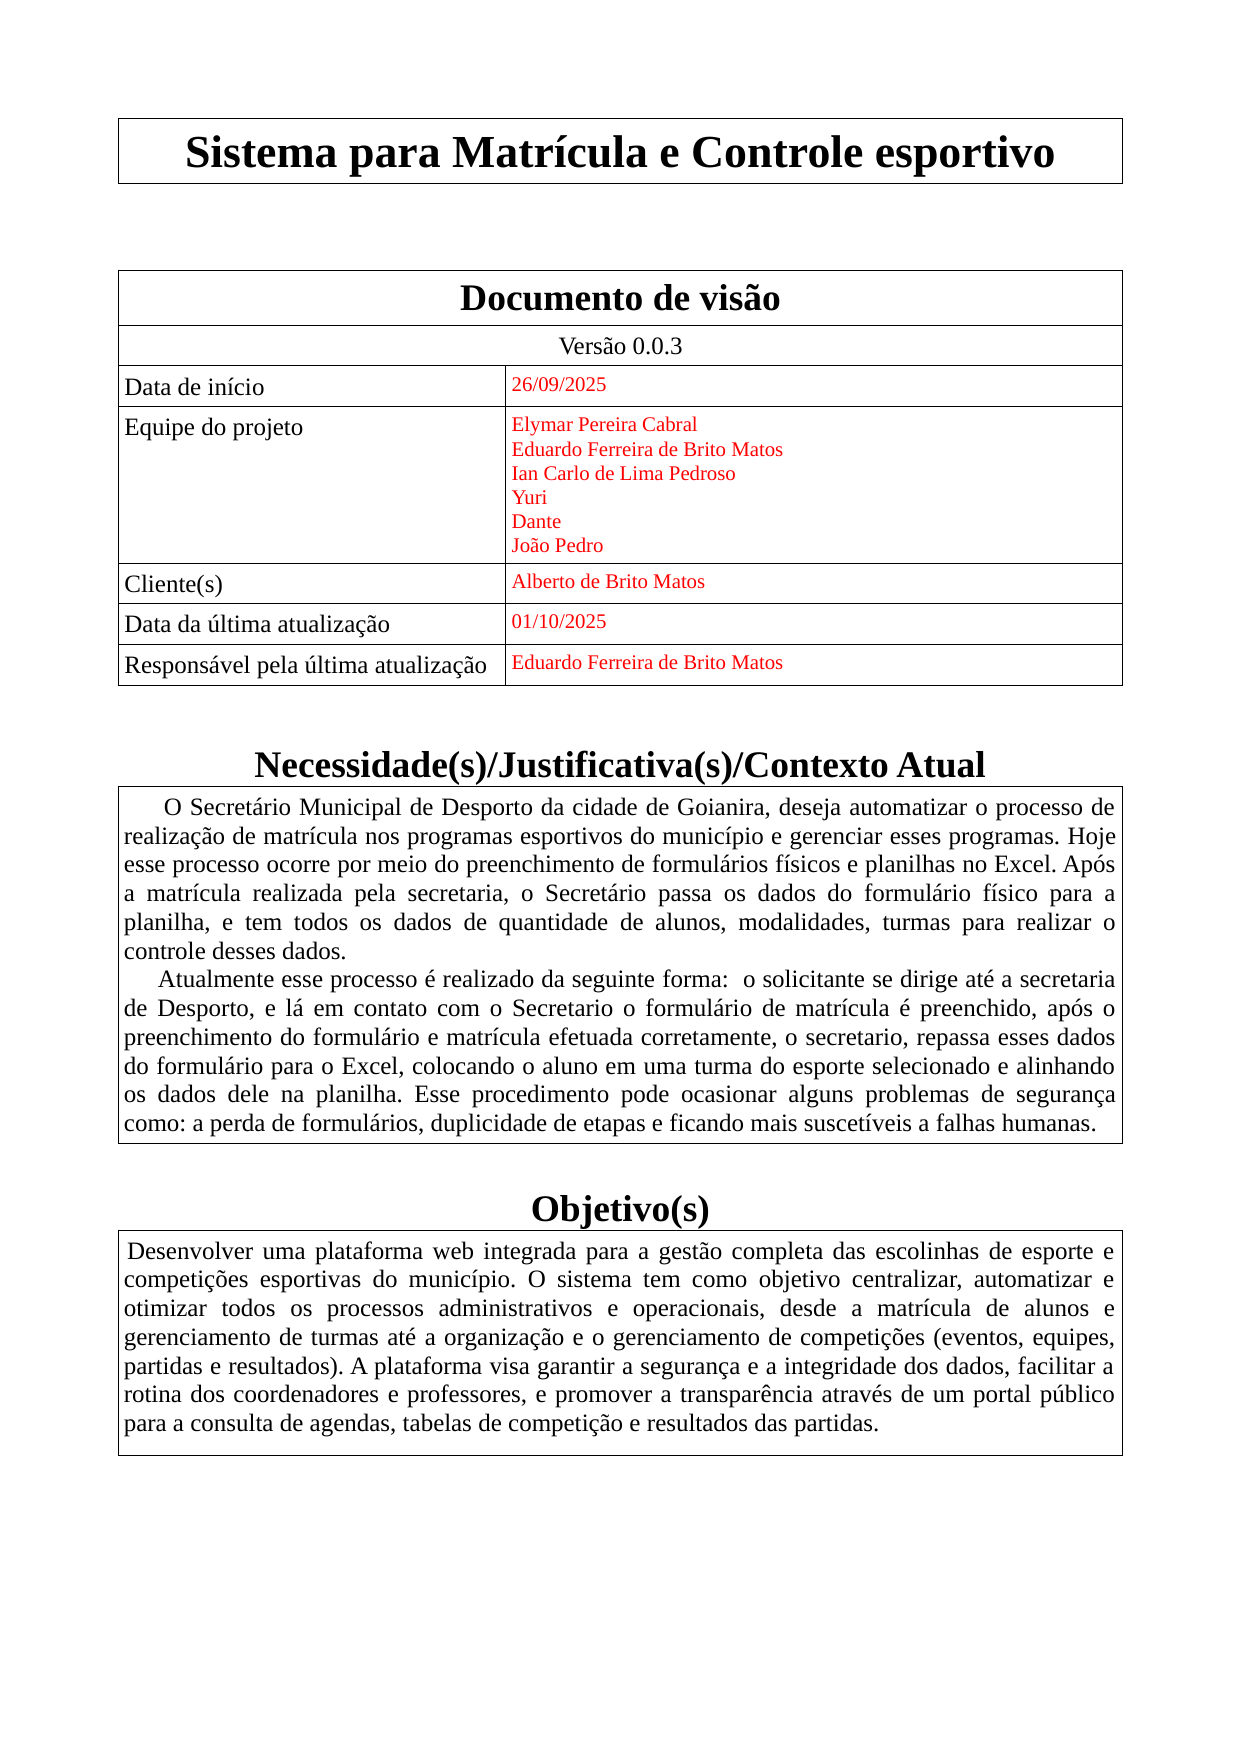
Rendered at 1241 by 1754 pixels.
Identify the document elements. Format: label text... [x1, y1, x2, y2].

table_cell Equipe do projeto [119, 407, 505, 562]
table_cell 01/10/2025 [506, 604, 1122, 644]
table_cell 26/09/2025 [506, 366, 1122, 406]
table_header O Secretário Municipal de Desporto da cidade de Goianira, deseja automatizar o processo de realização de matrícula nos programas esportivos do município e gerenciar esses programas. Hoje esse processo ocorre por meio do preenchimento de formulários físicos e planilhas no Excel. Após a matrícula realizada pela secretaria, o Secretário passa os dados do formulário físico para a planilha, e tem todos os dados de quantidade de alunos, modalidades, turmas para realizar o controle desses dados. Atualmente esse processo é realizado da seguinte forma: o solicitante se dirige até a secretaria de Desporto, e lá em contato com o Secretario o formulário de matrícula é preenchido, após o preenchimento do formulário e matrícula efetuada corretamente, o secretario, repassa esses dados do formulário para o Excel, colocando o aluno em uma turma do esporte selecionado e alinhando os dados dele na planilha. Esse procedimento pode ocasionar alguns problemas de segurança como: a perda de formulários, duplicidade de etapas e ficando mais suscetíveis a falhas humanas. [119, 787, 1122, 1143]
table_header Documento de visão [119, 271, 1122, 325]
table_cell Alberto de Brito Matos [506, 564, 1122, 603]
table_cell Data de início [119, 366, 505, 406]
table_cell Versão 0.0.3 [119, 326, 1122, 365]
table_header Sistema para Matrícula e Controle esportivo [119, 119, 1122, 183]
table_header Desenvolver uma plataforma web integrada para a gestão completa das escolinhas de esporte e competições esportivas do município. O sistema tem como objetivo centralizar, automatizar e otimizar todos os processos administrativos e operacionais, desde a matrícula de alunos e gerenciamento de turmas até a organização e o gerenciamento de competições (eventos, equipes, partidas e resultados). A plataforma visa garantir a segurança e a integridade dos dados, facilitar a rotina dos coordenadores e professores, e promover a transparência através de um portal público para a consulta de agendas, tabelas de competição e resultados das partidas. [119, 1231, 1122, 1455]
table_cell Cliente(s) [119, 564, 505, 603]
text Objetivo(s) [118, 1186, 1122, 1229]
table_cell Responsável pela última atualização [119, 645, 505, 685]
table_cell Elymar Pereira Cabral Eduardo Ferreira de Brito Matos Ian Carlo de Lima Pedroso Yuri Dante João Pedro [506, 407, 1122, 562]
text Necessidade(s)/Justificativa(s)/Contexto Atual [118, 743, 1122, 786]
table_cell Eduardo Ferreira de Brito Matos [506, 645, 1122, 685]
table_cell Data da última atualização [119, 604, 505, 644]
